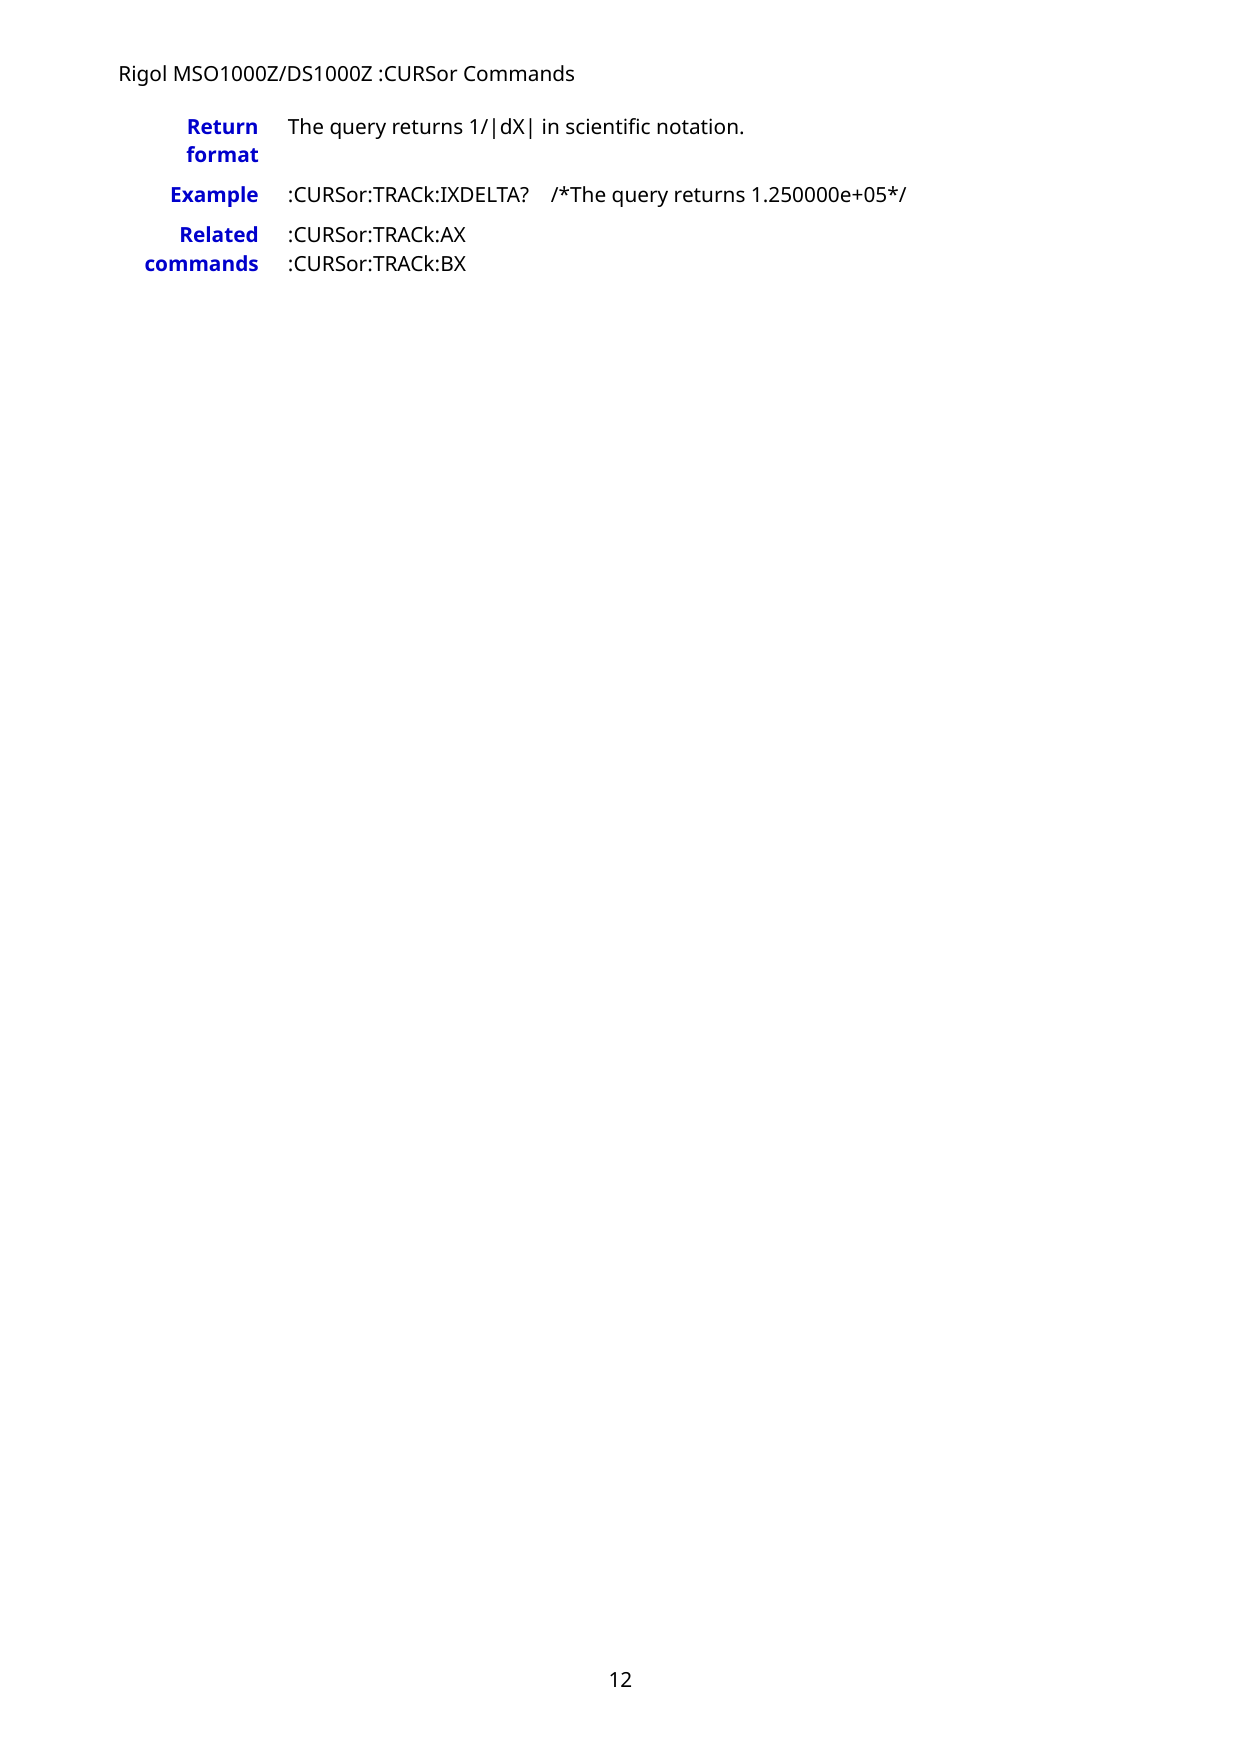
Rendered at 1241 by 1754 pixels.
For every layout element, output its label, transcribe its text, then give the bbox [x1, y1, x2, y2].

table_cell Related commands [118, 215, 282, 283]
table_cell :CURSor:TRACk:IXDELTA? /*The query returns 1.250000e+05*/ [282, 175, 1122, 214]
table_cell The query returns 1/|dX| in scientific notation. [282, 106, 1122, 174]
table_cell Example [118, 175, 282, 214]
table_cell Return format [118, 106, 282, 174]
table_cell :CURSor:TRACk:AX :CURSor:TRACk:BX [282, 215, 1122, 283]
